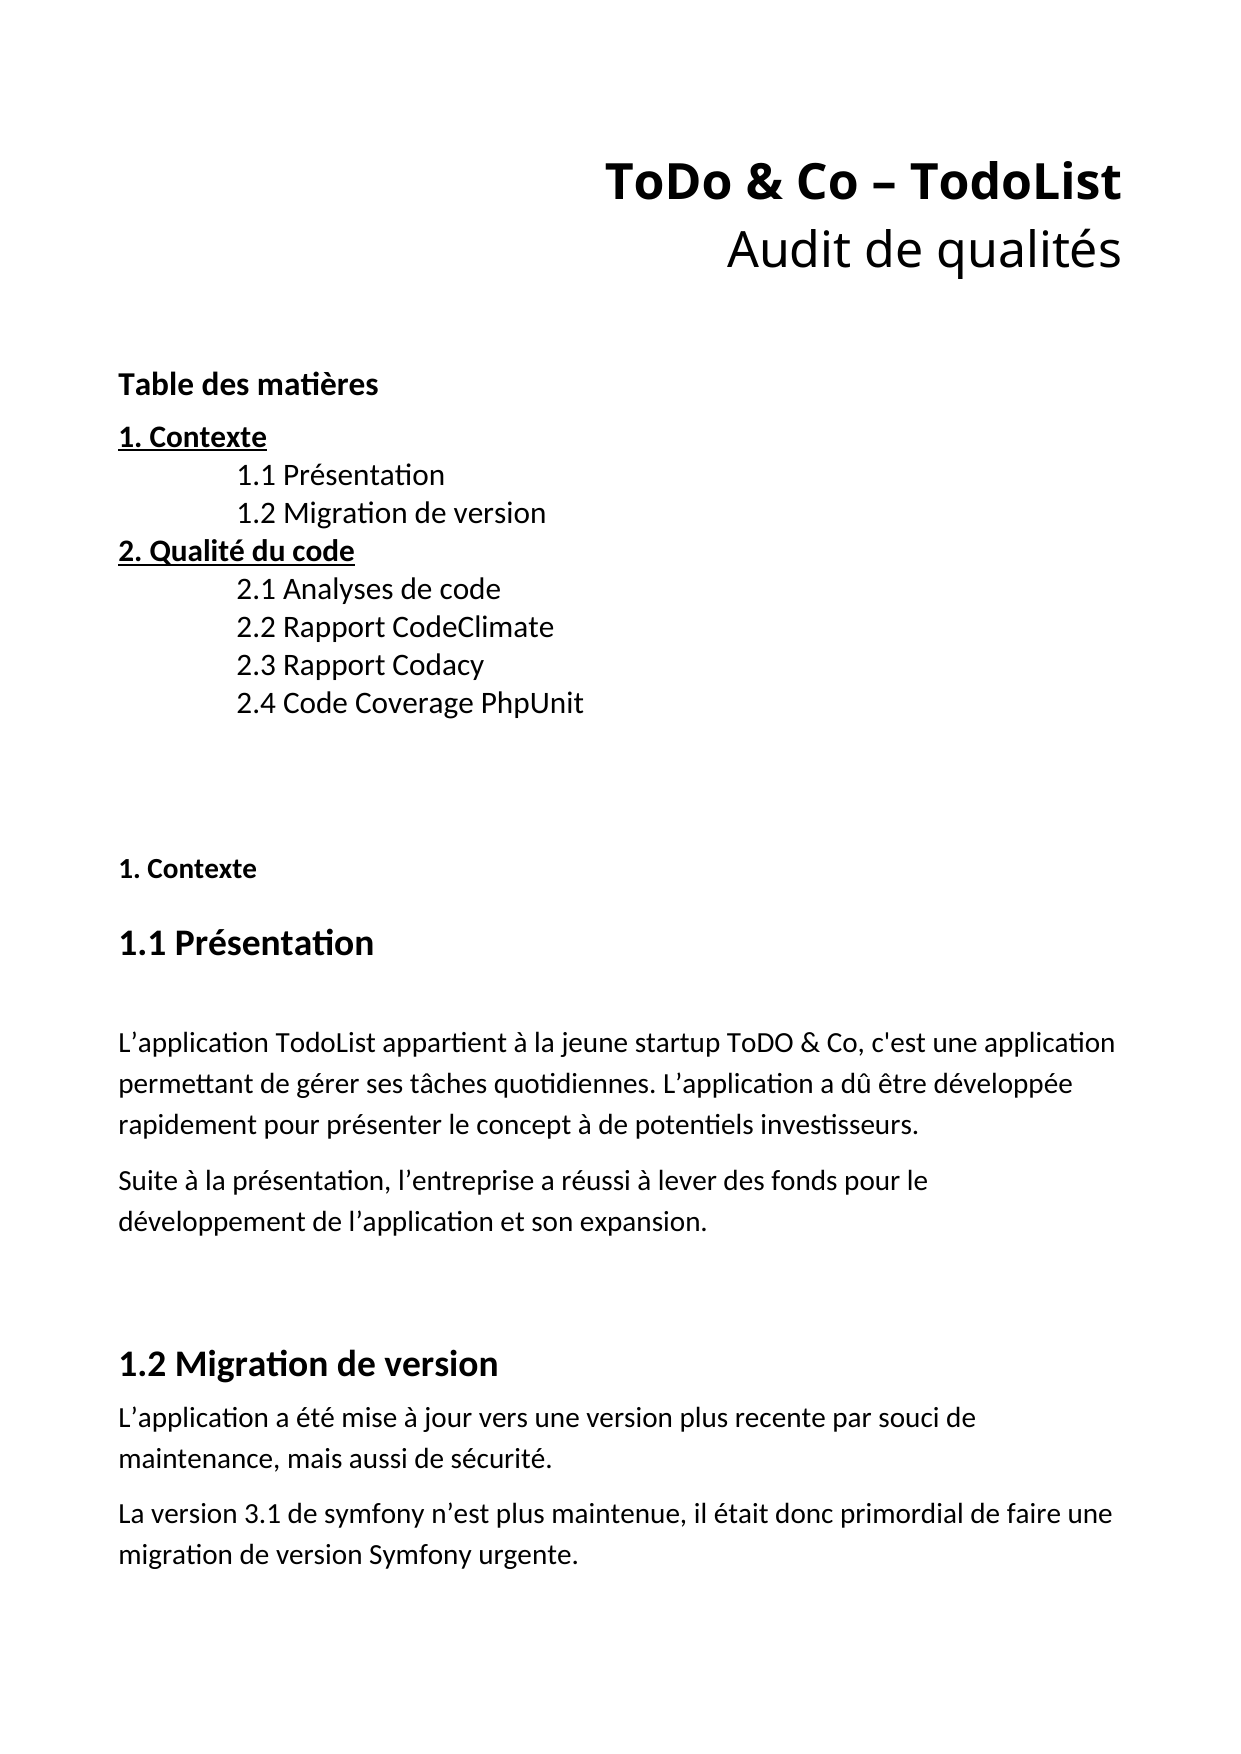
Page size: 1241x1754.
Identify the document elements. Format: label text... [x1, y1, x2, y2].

text Table des matières [118, 363, 1122, 404]
text La version 3.1 de symfony n’est plus maintenue, il était donc primordial de faire une migration de version Symfony urgente. [118, 1495, 1122, 1572]
text 1. Contexte [118, 850, 1122, 886]
text 2.3 Rapport Codacy [118, 645, 1122, 683]
text 1.1 Présentation [118, 455, 1122, 493]
text L’application TodoList appartient à la jeune startup ToDO & Co, c'est une application permettant de gérer ses tâches quotidiennes. L’application a dû être développée rapidement pour présenter le concept à de potentiels investisseurs. [118, 1024, 1122, 1142]
text 2. Qualité du code [118, 531, 1122, 569]
text L’application a été mise à jour vers une version plus recente par souci de maintenance, mais aussi de sécurité. [118, 1399, 1122, 1475]
text ToDo & Co – TodoList [118, 146, 1122, 214]
text 2.1 Analyses de code [118, 569, 1122, 607]
text 1.2 Migration de version [118, 1340, 1122, 1386]
text 1.1 Présentation [118, 919, 1122, 965]
text 1. Contexte [118, 417, 1122, 455]
text 1.2 Migration de version [118, 493, 1122, 531]
text Suite à la présentation, l’entreprise a réussi à lever des fonds pour le développement de l’application et son expansion. [118, 1162, 1122, 1238]
text 2.4 Code Coverage PhpUnit [118, 683, 1122, 722]
text 2.2 Rapport CodeClimate [118, 607, 1122, 645]
text Audit de qualités [118, 214, 1122, 282]
